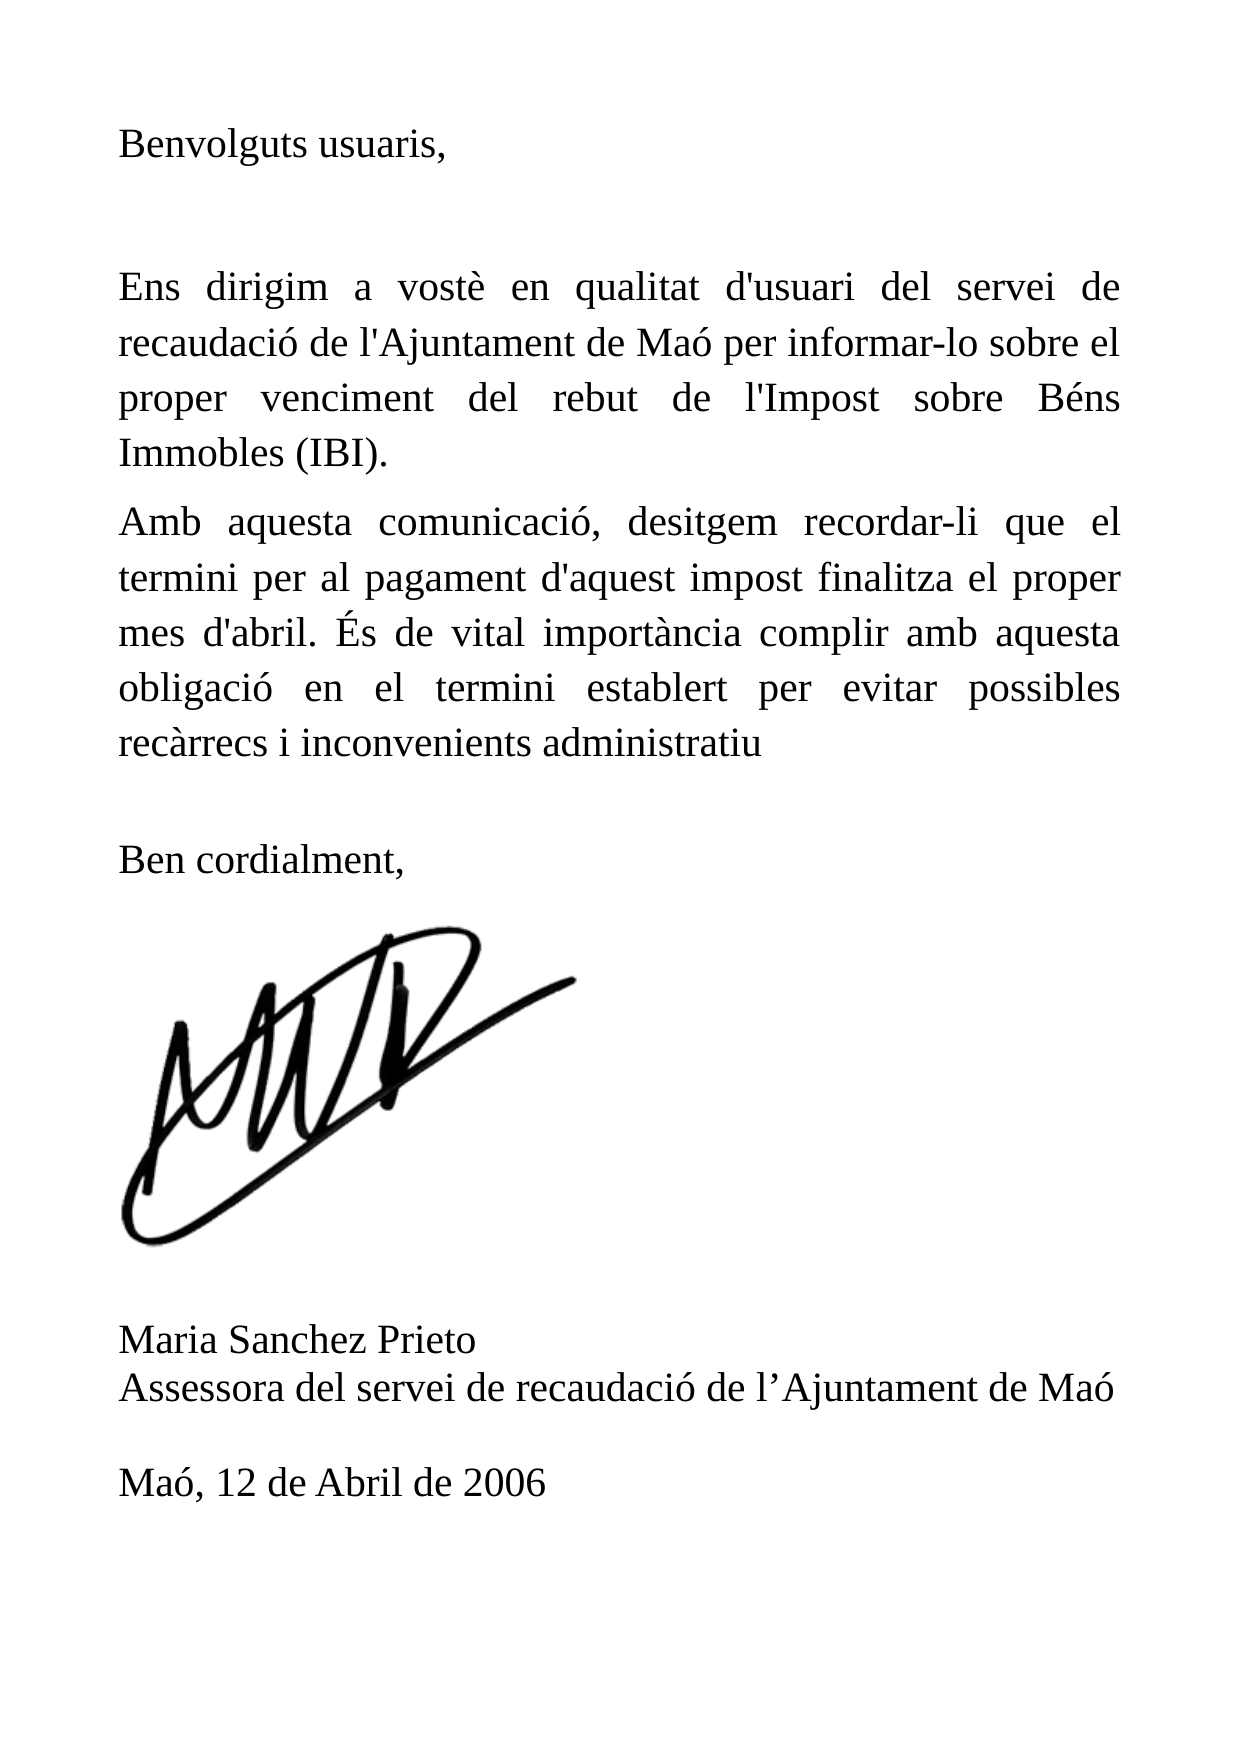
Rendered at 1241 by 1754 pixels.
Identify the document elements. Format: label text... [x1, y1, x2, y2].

picture [114, 920, 583, 1252]
text Benvolguts usuaris, [118, 118, 1122, 166]
text Amb aquesta comunicació, desitgem recordar-li que el termini per al pagament d'aquest impost finalitza el proper mes d'abril. És de vital importància complir amb aquesta obligació en el termini establert per evitar possibles recàrrecs i inconvenients administratiu [118, 497, 1122, 765]
text Maria Sanchez Prieto [118, 1314, 1122, 1362]
text Maó, 12 de Abril de 2006 [118, 1458, 1122, 1506]
text Assessora del servei de recaudació de l’Ajuntament de Maó [118, 1362, 1122, 1410]
text Ben cordialment, [118, 835, 1122, 883]
text Ens dirigim a vostè en qualitat d'usuari del servei de recaudació de l'Ajuntament de Maó per informar-lo sobre el proper venciment del rebut de l'Impost sobre Béns Immobles (IBI). [118, 262, 1122, 475]
